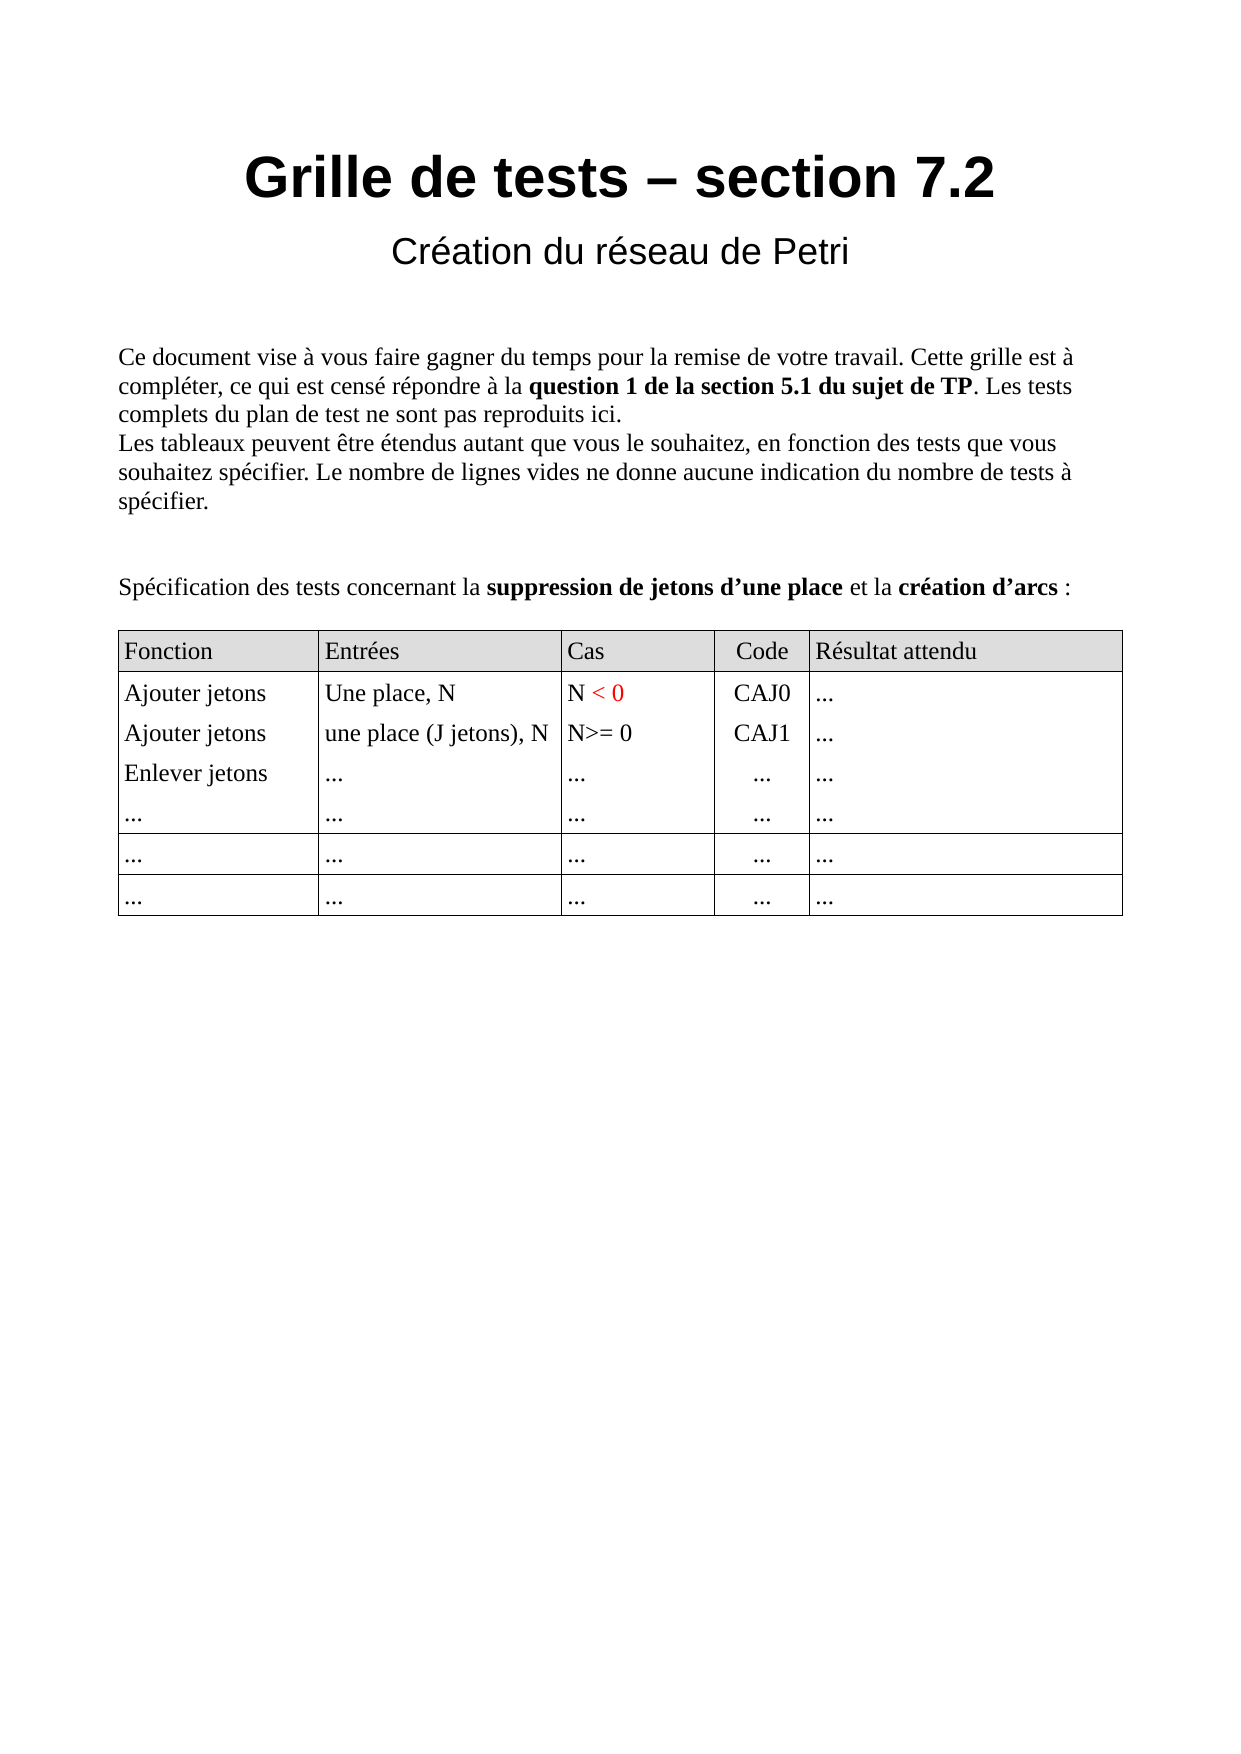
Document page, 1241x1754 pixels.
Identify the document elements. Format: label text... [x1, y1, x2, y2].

table_cell ... [810, 672, 1122, 712]
table_cell ... [119, 875, 318, 915]
table_cell ... [319, 875, 561, 915]
table_cell ... [319, 793, 561, 833]
table_cell ... [810, 834, 1122, 874]
text Les tableaux peuvent être étendus autant que vous le souhaitez, en fonction des tests que vous souhaitez spécifier. Le nombre de lignes vides ne donne aucune indication du nombre de tests à spécifier. [118, 428, 1122, 514]
table_cell ... [810, 752, 1122, 792]
table_header Cas [562, 631, 714, 671]
table_header Entrées [319, 631, 561, 671]
table_cell ... [810, 793, 1122, 833]
table_cell ... [562, 875, 714, 915]
subtitle Création du réseau de Petri [118, 229, 1122, 272]
table_cell ... [715, 752, 809, 792]
table_cell CAJ0 [715, 672, 809, 712]
table_cell ... [562, 834, 714, 874]
title Grille de tests – section 7.2 [118, 143, 1122, 210]
table_cell ... [319, 752, 561, 792]
table_header Fonction [119, 631, 318, 671]
table_cell une place (J jetons), N [319, 712, 561, 752]
table_cell Une place, N [319, 672, 561, 712]
table_cell ... [562, 752, 714, 792]
text Spécification des tests concernant la suppression de jetons d’une place et la création d’arcs : [118, 572, 1122, 601]
text Ce document vise à vous faire gagner du temps pour la remise de votre travail. Cette grille est à compléter, ce qui est censé répondre à la question 1 de la section 5.1 du sujet de TP. Les tests complets du plan de test ne sont pas reproduits ici. [118, 342, 1122, 428]
table_cell Ajouter jetons [119, 672, 318, 712]
table_cell ... [319, 834, 561, 874]
table_cell Enlever jetons [119, 752, 318, 792]
table_cell ... [810, 875, 1122, 915]
table_header Code [715, 631, 809, 671]
table_cell CAJ1 [715, 712, 809, 752]
table_cell ... [715, 834, 809, 874]
table_cell N < 0 [562, 672, 714, 712]
table_cell ... [715, 875, 809, 915]
table_cell Ajouter jetons [119, 712, 318, 752]
table_header Résultat attendu [810, 631, 1122, 671]
table_cell ... [119, 793, 318, 833]
table_cell ... [119, 834, 318, 874]
table_cell ... [715, 793, 809, 833]
table_cell ... [562, 793, 714, 833]
table_cell N>= 0 [562, 712, 714, 752]
table_cell ... [810, 712, 1122, 752]
